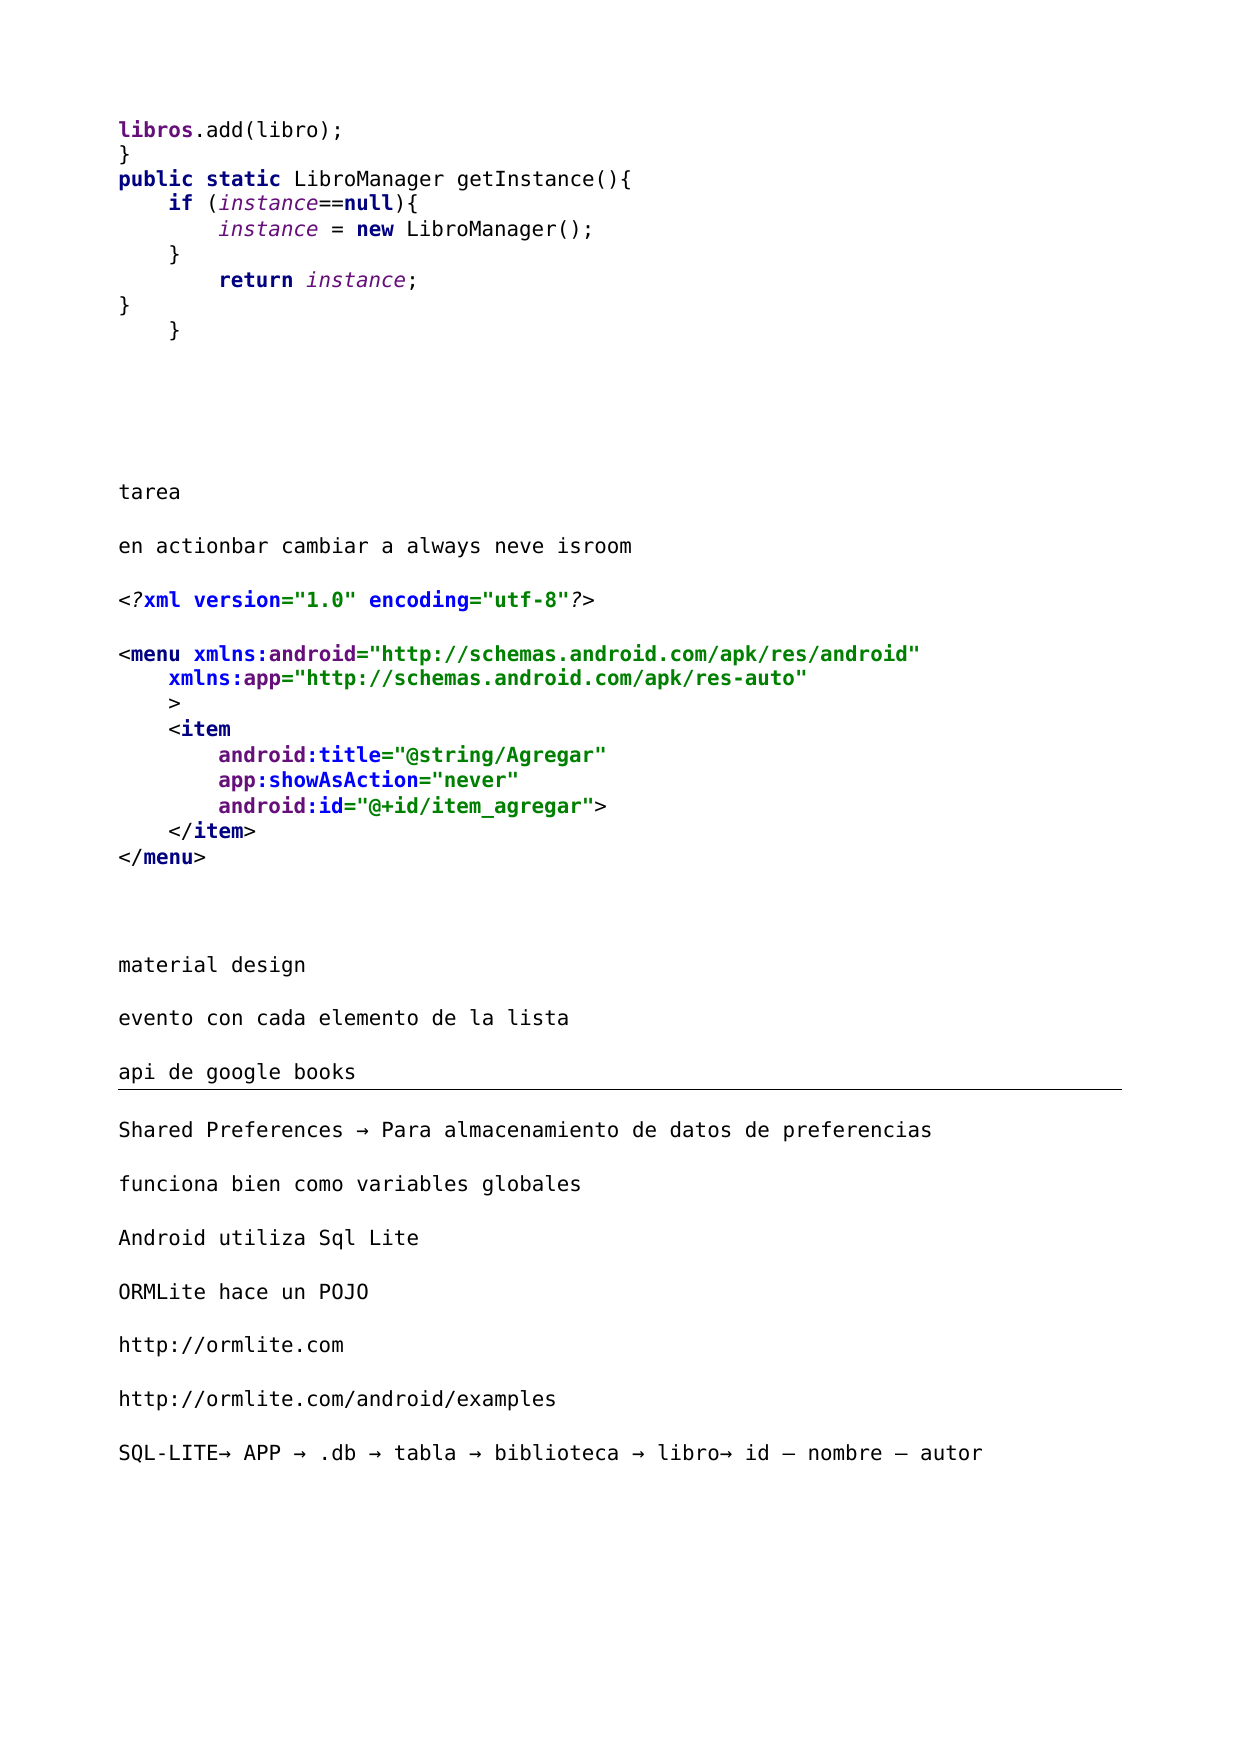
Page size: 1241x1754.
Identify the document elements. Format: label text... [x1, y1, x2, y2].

text </menu> [118, 845, 1122, 869]
text en actionbar cambiar a always neve isroom [118, 534, 1122, 558]
text return instance; [118, 268, 1122, 293]
text tarea [118, 480, 1122, 504]
text evento con cada elemento de la lista [118, 1006, 1122, 1031]
text } [118, 318, 1122, 343]
text android:title="@string/Agregar" [118, 743, 1122, 768]
text http://ormlite.com/android/examples [118, 1387, 1122, 1411]
text libros.add(libro); [118, 118, 1122, 142]
text app:showAsAction="never" [118, 768, 1122, 794]
text > [118, 691, 1122, 717]
text </item> [118, 819, 1122, 845]
text ORMLite hace un POJO [118, 1280, 1122, 1304]
text public static LibroManager getInstance(){ [118, 167, 1122, 191]
text http://ormlite.com [118, 1333, 1122, 1358]
text SQL-LITE→ APP → .db → tabla → biblioteca → libro→ id – nombre – autor [118, 1441, 1122, 1465]
text Shared Preferences → Para almacenamiento de datos de preferencias [118, 1118, 1122, 1143]
text } [118, 142, 1122, 167]
text } [118, 242, 1122, 268]
text <item [118, 717, 1122, 743]
text api de google books [118, 1060, 1122, 1089]
text funciona bien como variables globales [118, 1172, 1122, 1196]
text } [118, 293, 1122, 318]
text xmlns:app="http://schemas.android.com/apk/res-auto" [118, 666, 1122, 691]
text Android utiliza Sql Lite [118, 1226, 1122, 1250]
text android:id="@+id/item_agregar"> [118, 794, 1122, 819]
text instance = new LibroManager(); [118, 217, 1122, 242]
text if (instance==null){ [118, 191, 1122, 217]
text <menu xmlns:android="http://schemas.android.com/apk/res/android" [118, 642, 1122, 666]
text material design [118, 953, 1122, 977]
text <?xml version="1.0" encoding="utf-8"?> [118, 588, 1122, 612]
